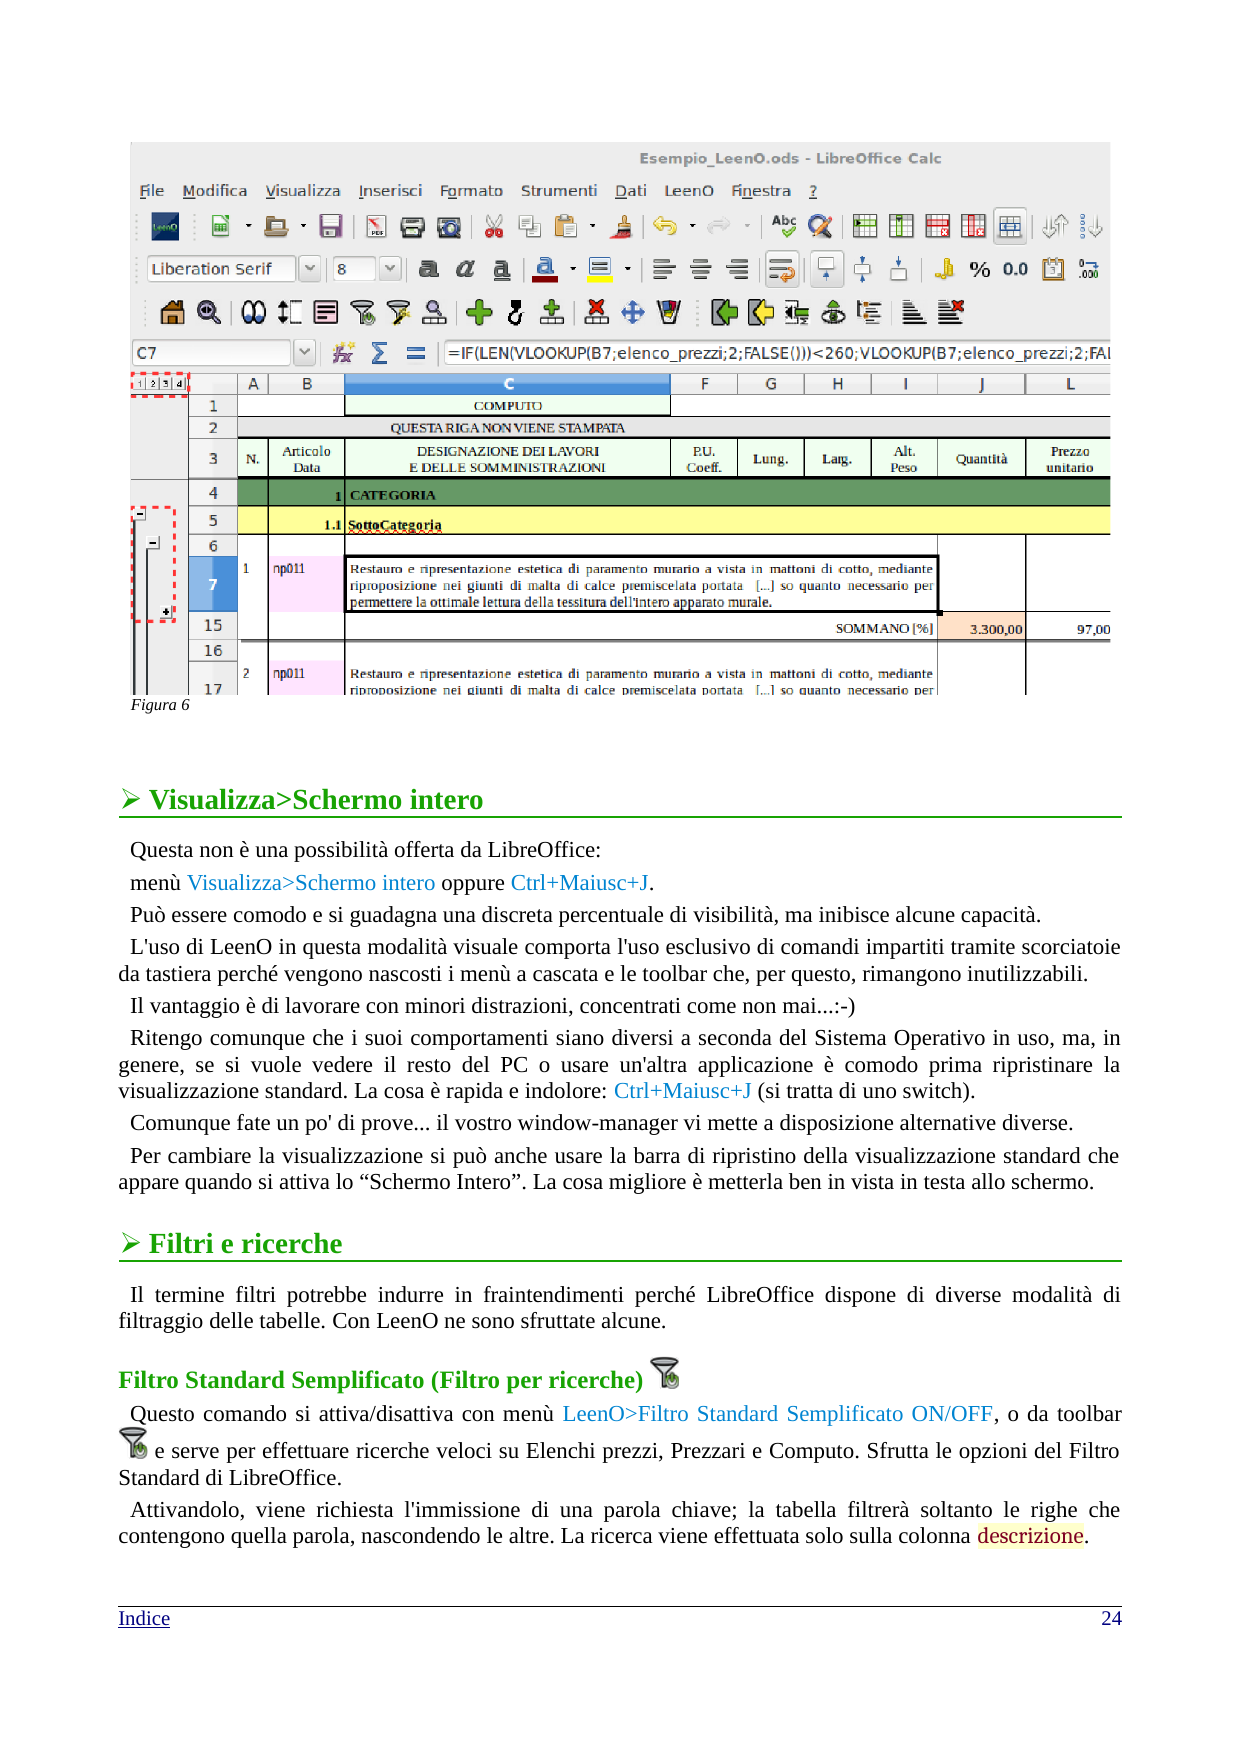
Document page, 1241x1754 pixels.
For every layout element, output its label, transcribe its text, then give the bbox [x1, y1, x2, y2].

text menù Visualizza>Schermo intero oppure Ctrl+Maiusc+J. [118, 869, 1122, 895]
text Il vantaggio è di lavorare con minori distrazioni, concentrati come non mai...:-) [118, 992, 1122, 1018]
text Il termine filtri potrebbe indurre in fraintendimenti perché LibreOffice dispone di diverse modalità di filtraggio delle tabelle. Con LeenO ne sono sfruttate alcune. [118, 1281, 1122, 1333]
text Ritengo comunque che i suoi comportamenti siano diversi a seconda del Sistema Operativo in uso, ma, in genere, se si vuole vedere il resto del PC o usare un'altra applicazione è comodo prima ripristinare la visualizzazione standard. La cosa è rapida e indolore: Ctrl+Maiusc+J (si tratta di uno switch). [118, 1024, 1122, 1103]
picture [118, 1426, 148, 1459]
text Comunque fate un po' di prove... il vostro window-manager vi mette a disposizione alternative diverse. [118, 1109, 1122, 1136]
picture [649, 1356, 679, 1389]
text Può essere comodo e si guadagna una discreta percentuale di visibilità, ma inibisce alcune capacità. [118, 901, 1122, 927]
text Attivandolo, viene richiesta l'immissione di una parola chiave; la tabella filtrerà soltanto le righe che contengono quella parola, nascondendo le altre. La ricerca viene effettuata solo sulla colonna descrizione. [118, 1496, 1122, 1549]
text L'uso di LeenO in questa modalità visuale comporta l'uso esclusivo di comandi impartiti tramite scorciatoie da tastiera perché vengono nascosti i menù a cascata e le toolbar che, per questo, rimangono inutilizzabili. [118, 933, 1122, 986]
table_header [119, 118, 1122, 750]
text Questa non è una possibilità offerta da LibreOffice: [118, 837, 1122, 863]
subtitle Visualizza>Schermo intero [119, 782, 1122, 816]
text Questo comando si attiva/disattiva con menù LeenO>Filtro Standard Semplificato ON/OFF, o da toolbar e serve per effettuare ricerche veloci su Elenchi prezzi, Prezzari e Computo. Sfrutta le opzioni del Filtro Standard di LibreOffice. [118, 1400, 1122, 1490]
text Per cambiare la visualizzazione si può anche usare la barra di ripristino della visualizzazione standard che appare quando si attiva lo “Schermo Intero”. La cosa migliore è metterla ben in vista in testa allo schermo. [118, 1142, 1122, 1194]
subtitle Filtri e ricerche [119, 1226, 1122, 1260]
subtitle Filtro Standard Semplificato (Filtro per ricerche) [118, 1357, 1122, 1394]
picture [130, 142, 1111, 695]
